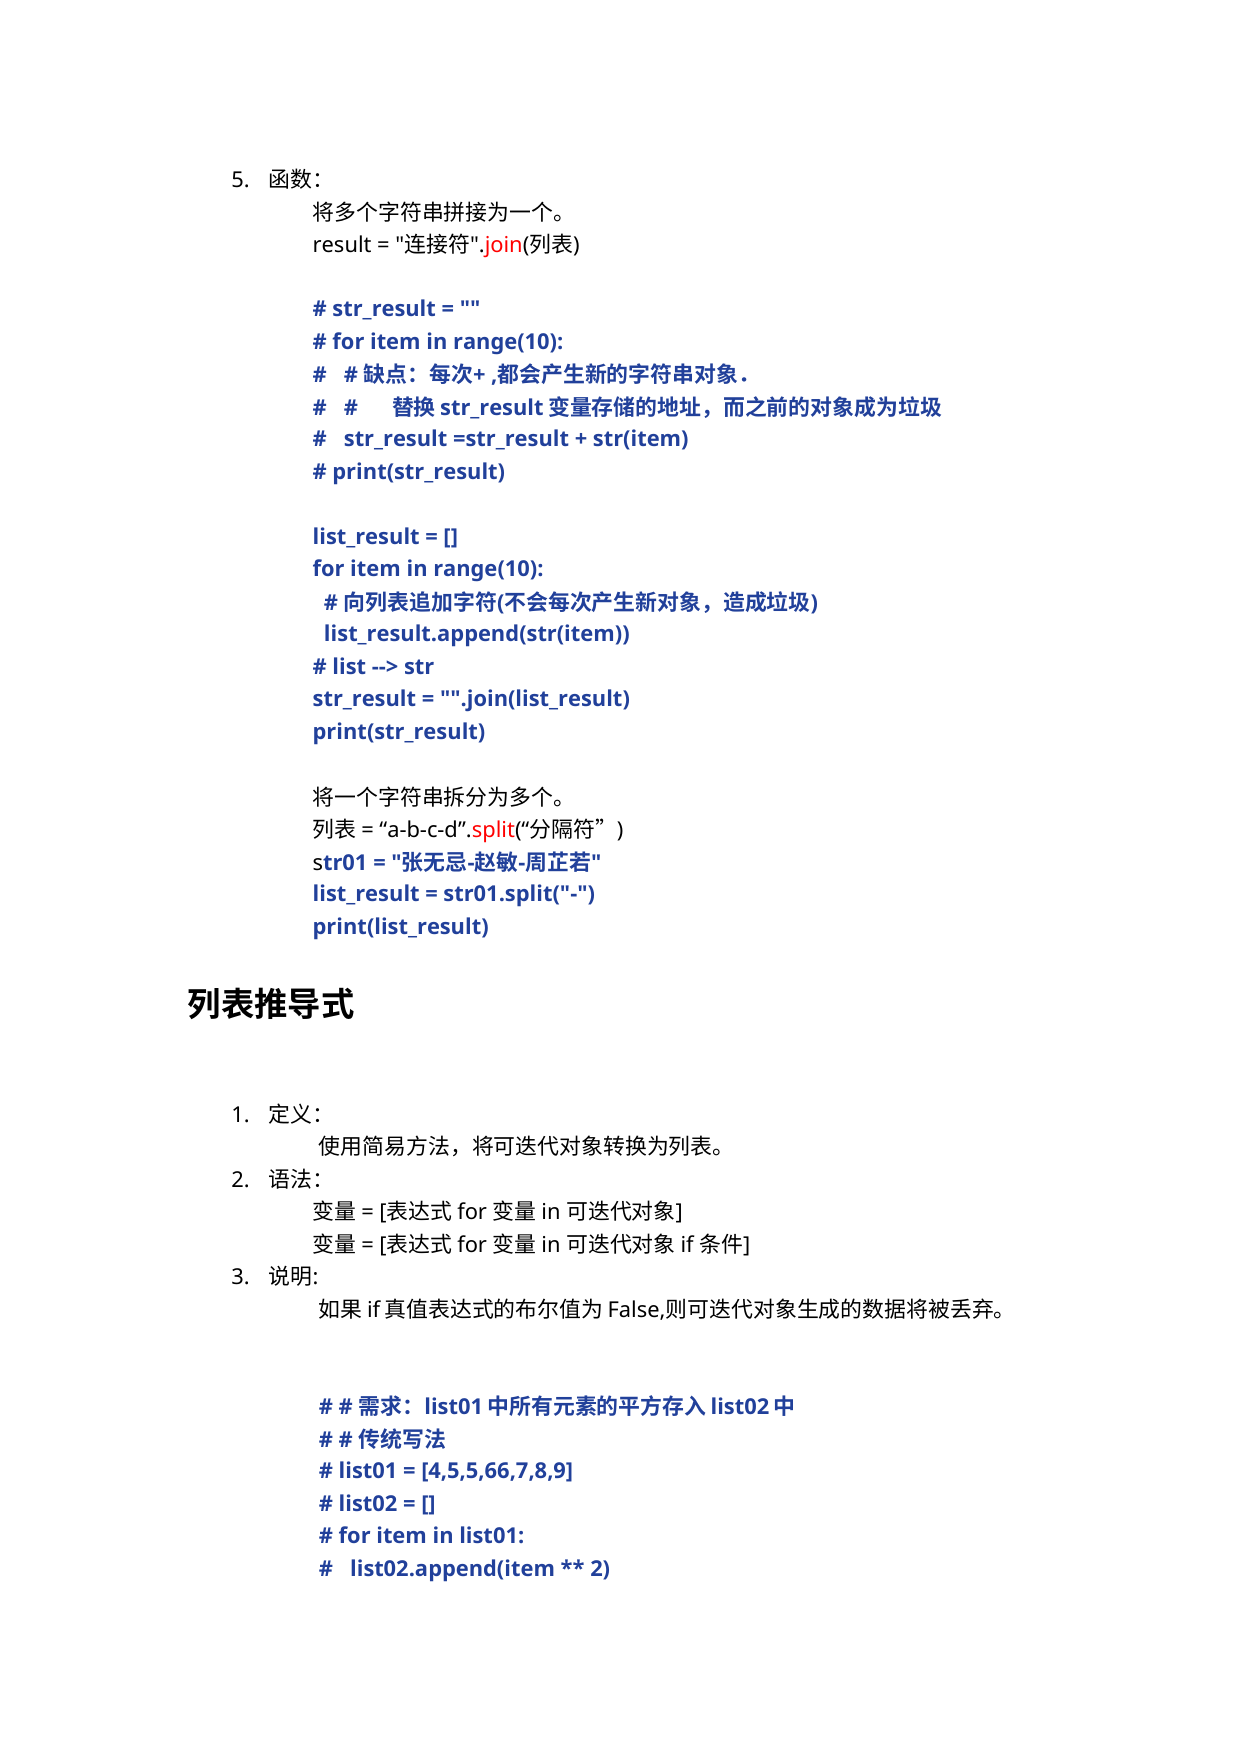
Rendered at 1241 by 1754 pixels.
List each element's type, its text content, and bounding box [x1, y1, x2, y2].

text # for item in list01: [312, 1519, 1053, 1551]
list 说明: [231, 1259, 1053, 1291]
text # # 传统写法 [312, 1421, 1053, 1454]
text # 向列表追加字符(不会每次产生新对象，造成垃圾) [269, 584, 1053, 617]
text 使用简易方法，将可迭代对象转换为列表。 [275, 1129, 1053, 1161]
text list_result.append(str(item)) [269, 617, 1053, 649]
text for item in range(10): [269, 552, 1053, 584]
text # # 替换str_result变量存储的地址，而之前的对象成为垃圾 [269, 389, 1053, 422]
list 语法： [231, 1161, 1053, 1194]
text # list02.append(item ** 2) [312, 1551, 1053, 1584]
text # list --> str [269, 649, 1053, 682]
text list_result = [] [269, 519, 1053, 552]
text 如果if真值表达式的布尔值为False,则可迭代对象生成的数据将被丢弃。 [312, 1291, 1053, 1324]
text # # 需求：list01中所有元素的平方存入list02中 [312, 1389, 1053, 1421]
text # list01 = [4,5,5,66,7,8,9] [312, 1454, 1053, 1486]
text 变量 = [表达式 for 变量 in 可迭代对象 if 条件] [269, 1226, 1053, 1259]
list 函数： [231, 162, 1053, 194]
text str_result = "".join(list_result) [269, 682, 1053, 714]
text 将多个字符串拼接为一个。 [269, 194, 1053, 227]
text result = "连接符".join(列表) [269, 227, 1053, 259]
text # for item in range(10): [269, 324, 1053, 357]
text # print(str_result) [269, 454, 1053, 487]
text print(list_result) [269, 909, 1053, 942]
list 定义： [231, 1096, 1053, 1129]
text 将一个字符串拆分为多个。 [269, 779, 1053, 812]
text # list02 = [] [312, 1486, 1053, 1519]
text # str_result = "" [269, 292, 1053, 324]
text print(str_result) [269, 714, 1053, 747]
text 列表 = “a-b-c-d”.split(“分隔符”) [269, 812, 1053, 844]
subtitle 列表推导式 [187, 969, 1053, 1034]
text 变量 = [表达式 for 变量 in 可迭代对象] [269, 1194, 1053, 1226]
text # # 缺点：每次+ ,都会产生新的字符串对象． [269, 357, 1053, 389]
text list_result = str01.split("-") [269, 877, 1053, 909]
text # str_result =str_result + str(item) [269, 422, 1053, 454]
text str01 = "张无忌-赵敏-周芷若" [269, 844, 1053, 877]
